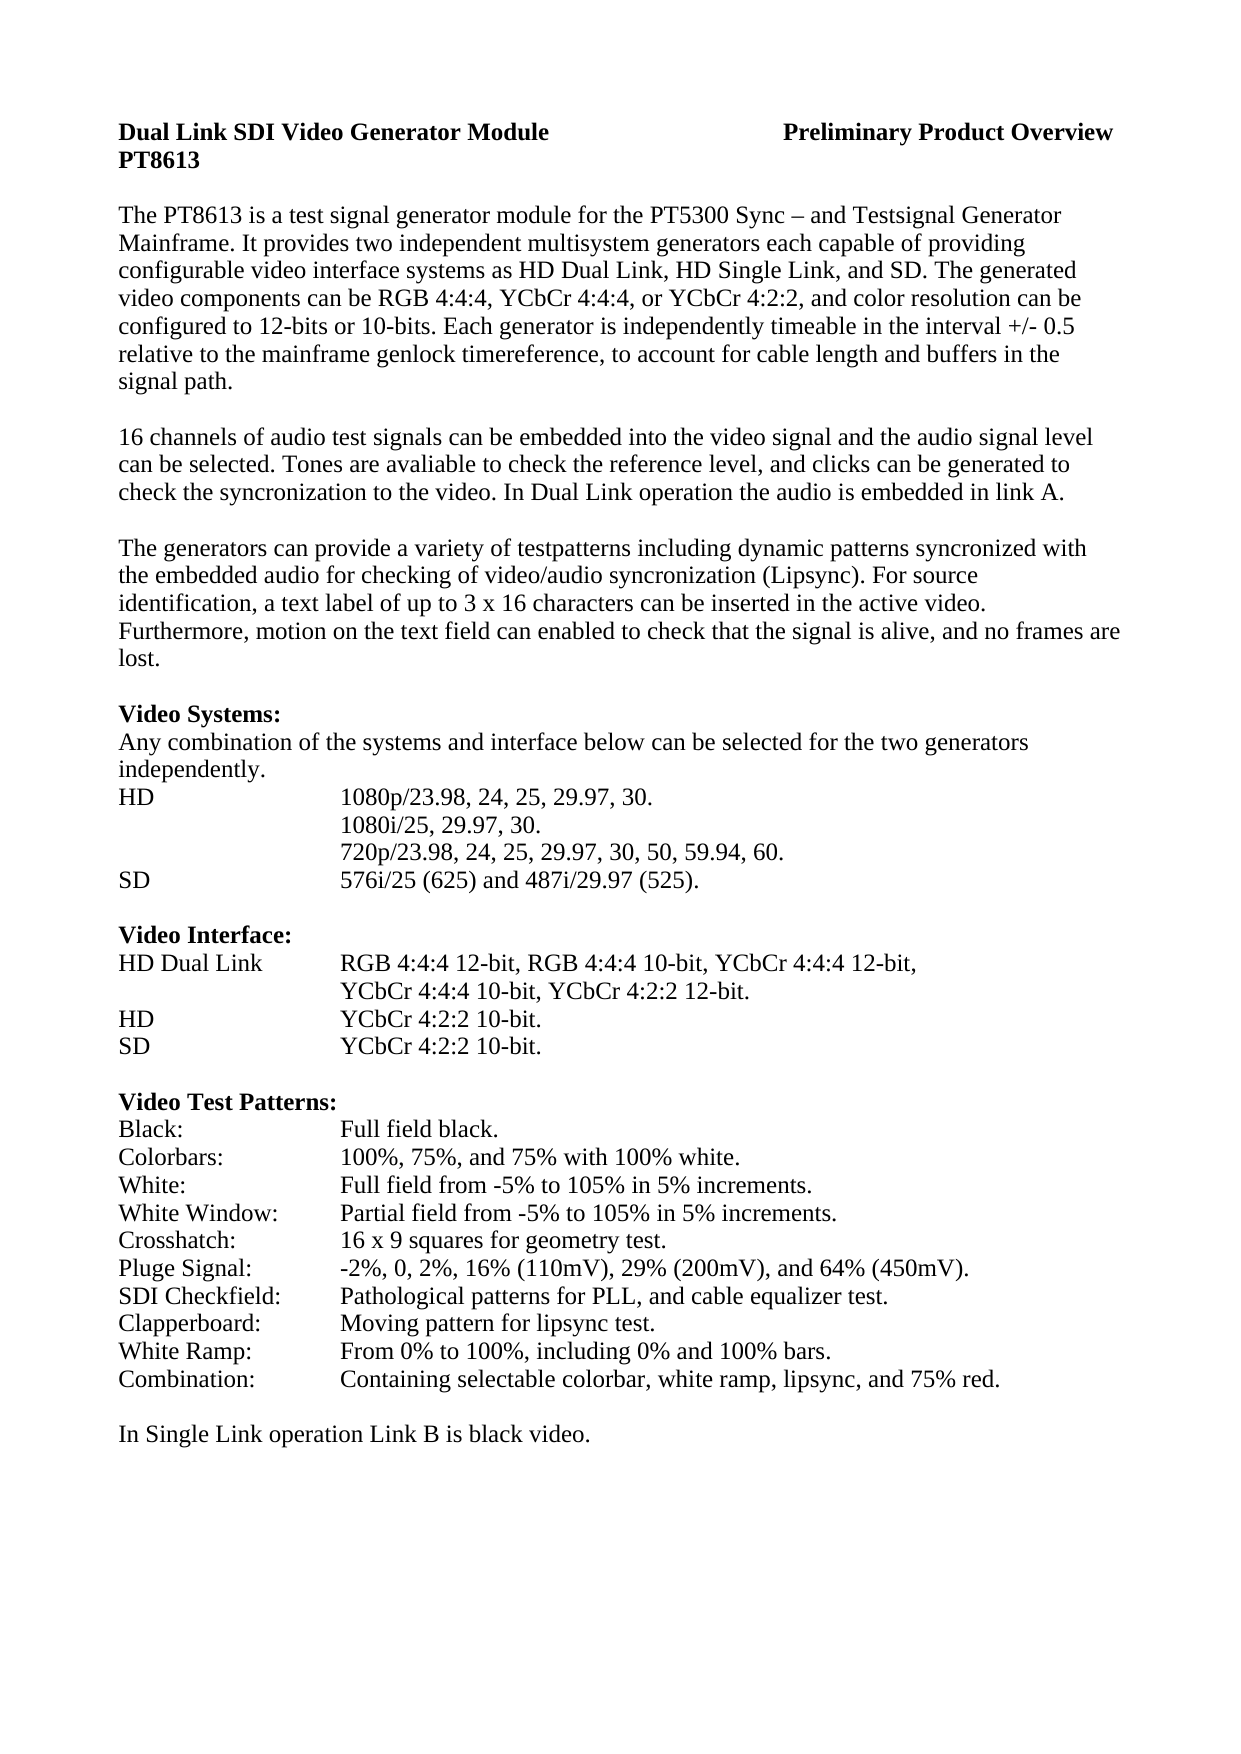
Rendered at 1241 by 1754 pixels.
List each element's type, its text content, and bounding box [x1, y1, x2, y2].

text Colorbars: 100%, 75%, and 75% with 100% white. [118, 1143, 1122, 1171]
text White Window: Partial field from -5% to 105% in 5% increments. [118, 1199, 1122, 1226]
text PT8613 [118, 146, 1122, 173]
text Video Test Patterns: [118, 1088, 1122, 1116]
text YCbCr 4:4:4 10-bit, YCbCr 4:2:2 12-bit. [118, 977, 1122, 1005]
text Crosshatch: 16 x 9 squares for geometry test. [118, 1226, 1122, 1254]
text Combination: Containing selectable colorbar, white ramp, lipsync, and 75% red. [118, 1365, 1122, 1393]
text Dual Link SDI Video Generator Module Preliminary Product Overview [118, 118, 1122, 146]
text Video Interface: [118, 922, 1122, 949]
text White Ramp: From 0% to 100%, including 0% and 100% bars. [118, 1337, 1122, 1365]
text SDI Checkfield: Pathological patterns for PLL, and cable equalizer test. [118, 1282, 1122, 1309]
text HD YCbCr 4:2:2 10-bit. [118, 1005, 1122, 1032]
text 720p/23.98, 24, 25, 29.97, 30, 50, 59.94, 60. [118, 838, 1122, 866]
text Pluge Signal: -2%, 0, 2%, 16% (110mV), 29% (200mV), and 64% (450mV). [118, 1254, 1122, 1282]
text HD 1080p/23.98, 24, 25, 29.97, 30. [118, 783, 1122, 811]
text The PT8613 is a test signal generator module for the PT5300 Sync – and Testsignal Generator Mainframe. It provides two independent multisystem generators each capable of providing configurable video interface systems as HD Dual Link, HD Single Link, and SD. The generated video components can be RGB 4:4:4, YCbCr 4:4:4, or YCbCr 4:2:2, and color resolution can be configured to 12-bits or 10-bits. Each generator is independently timeable in the interval +/- 0.5 relative to the mainframe genlock timereference, to account for cable length and buffers in the signal path. [118, 201, 1122, 395]
text 16 channels of audio test signals can be embedded into the video signal and the audio signal level can be selected. Tones are avaliable to check the reference level, and clicks can be generated to check the syncronization to the video. In Dual Link operation the audio is embedded in link A. [118, 423, 1122, 506]
text In Single Link operation Link B is black video. [118, 1420, 1122, 1448]
text 1080i/25, 29.97, 30. [118, 811, 1122, 838]
text SD 576i/25 (625) and 487i/29.97 (525). [118, 866, 1122, 894]
text Any combination of the systems and interface below can be selected for the two generators independently. [118, 728, 1122, 783]
text Clapperboard: Moving pattern for lipsync test. [118, 1309, 1122, 1337]
text SD YCbCr 4:2:2 10-bit. [118, 1032, 1122, 1060]
text White: Full field from -5% to 105% in 5% increments. [118, 1171, 1122, 1199]
text Black: Full field black. [118, 1116, 1122, 1143]
text Video Systems: [118, 700, 1122, 728]
text HD Dual Link RGB 4:4:4 12-bit, RGB 4:4:4 10-bit, YCbCr 4:4:4 12-bit, [118, 949, 1122, 977]
text The generators can provide a variety of testpatterns including dynamic patterns syncronized with the embedded audio for checking of video/audio syncronization (Lipsync). For source identification, a text label of up to 3 x 16 characters can be inserted in the active video. Furthermore, motion on the text field can enabled to check that the signal is alive, and no frames are lost. [118, 534, 1122, 672]
